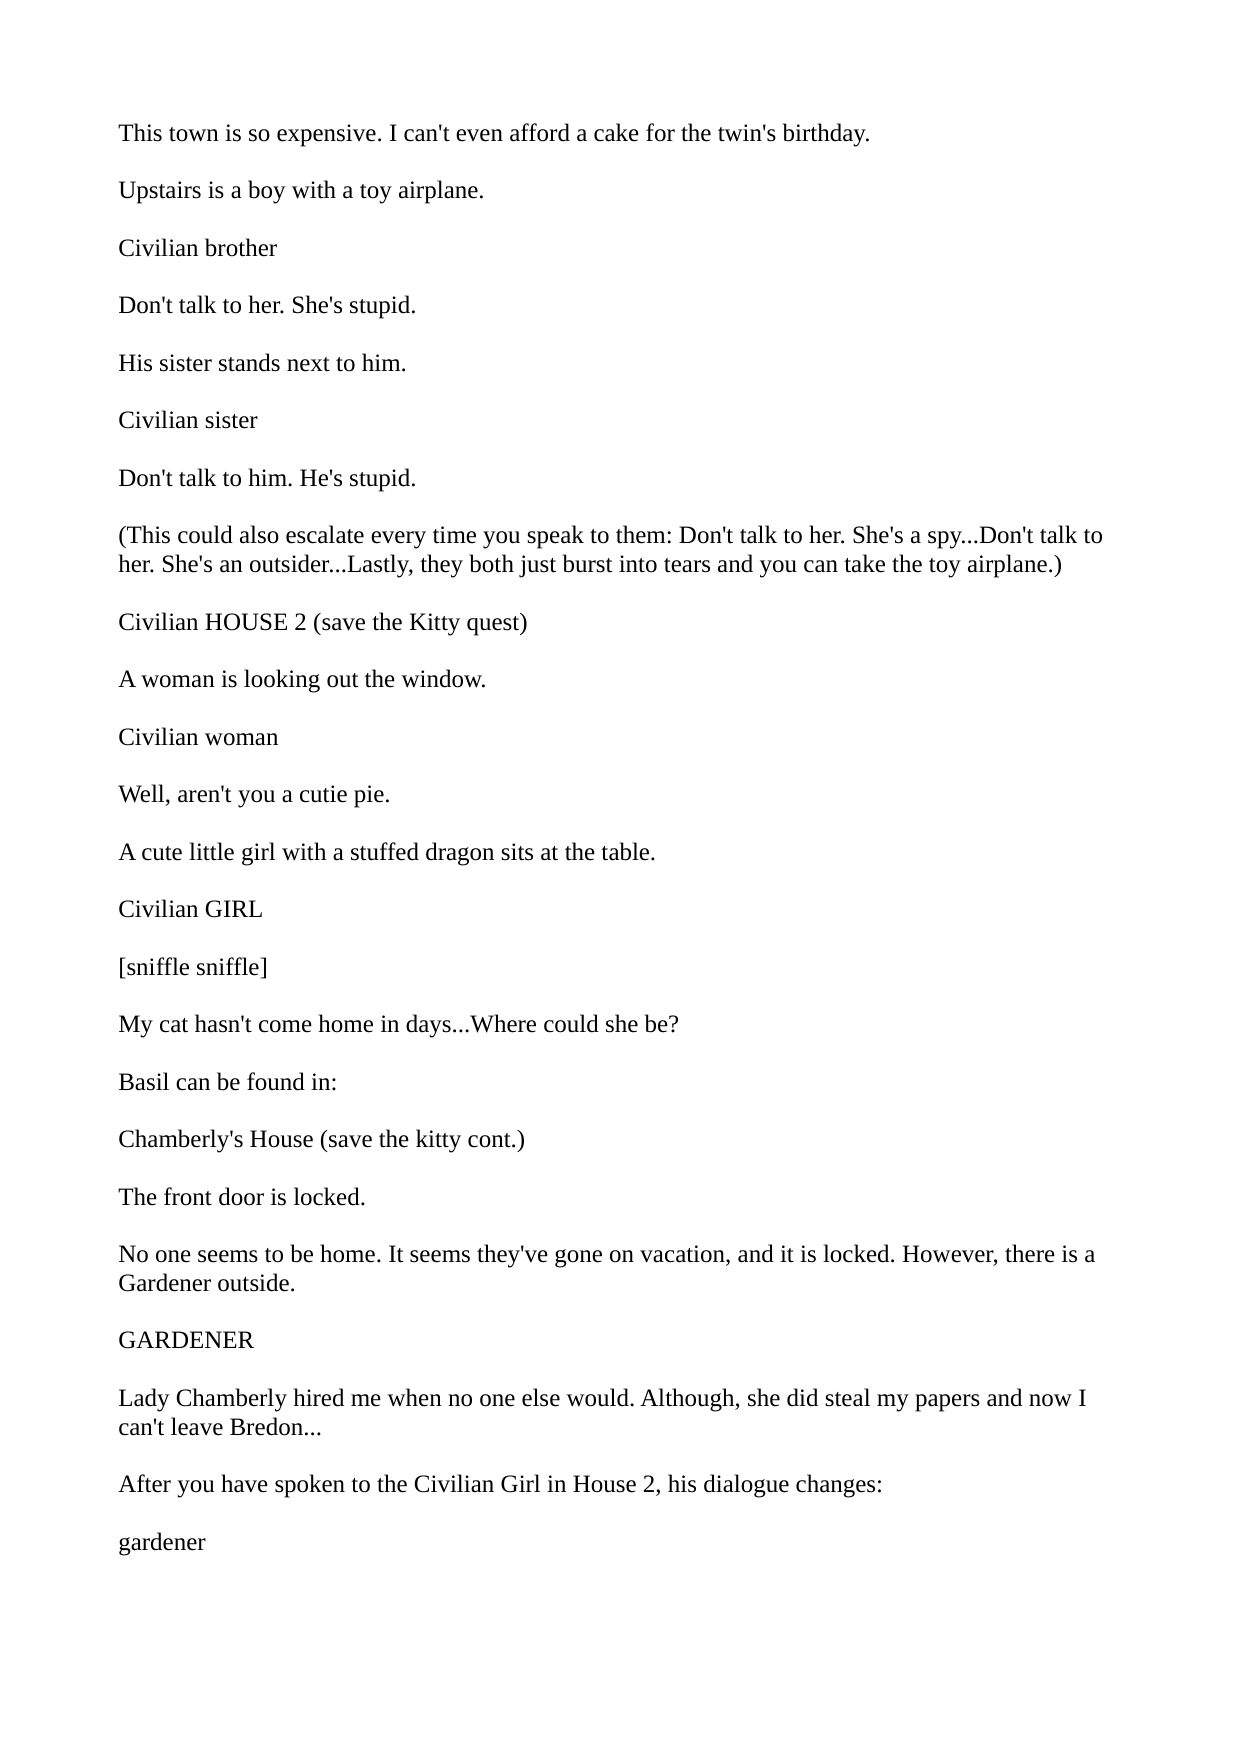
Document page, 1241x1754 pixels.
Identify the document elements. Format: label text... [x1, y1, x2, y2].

text Chamberly's House (save the kitty cont.) [118, 1124, 1122, 1153]
text Upstairs is a boy with a toy airplane. [118, 176, 1122, 204]
text (This could also escalate every time you speak to them: Don't talk to her. She's a spy...Don't talk to her. She's an outsider...Lastly, they both just burst into tears and you can take the toy airplane.) [118, 521, 1122, 578]
text [sniffle sniffle] [118, 952, 1122, 981]
text Civilian sister [118, 406, 1122, 434]
text Civilian GIRL [118, 894, 1122, 923]
text GARDENER [118, 1326, 1122, 1354]
text The front door is locked. [118, 1182, 1122, 1211]
text Don't talk to him. He's stupid. [118, 463, 1122, 492]
text Basil can be found in: [118, 1067, 1122, 1096]
text A cute little girl with a stuffed dragon sits at the table. [118, 837, 1122, 866]
text Lady Chamberly hired me when no one else would. Although, she did steal my papers and now I can't leave Bredon... [118, 1383, 1122, 1441]
text Well, aren't you a cutie pie. [118, 779, 1122, 808]
text A woman is looking out the window. [118, 664, 1122, 693]
text My cat hasn't come home in days...Where could she be? [118, 1009, 1122, 1038]
text gardener [118, 1527, 1122, 1556]
text Civilian HOUSE 2 (save the Kitty quest) [118, 607, 1122, 636]
text Civilian woman [118, 722, 1122, 751]
text After you have spoken to the Civilian Girl in House 2, his dialogue changes: [118, 1469, 1122, 1498]
text Civilian brother [118, 233, 1122, 262]
text This town is so expensive. I can't even afford a cake for the twin's birthday. [118, 118, 1122, 147]
text Don't talk to her. She's stupid. [118, 291, 1122, 319]
text His sister stands next to him. [118, 348, 1122, 377]
text No one seems to be home. It seems they've gone on vacation, and it is locked. However, there is a Gardener outside. [118, 1239, 1122, 1297]
